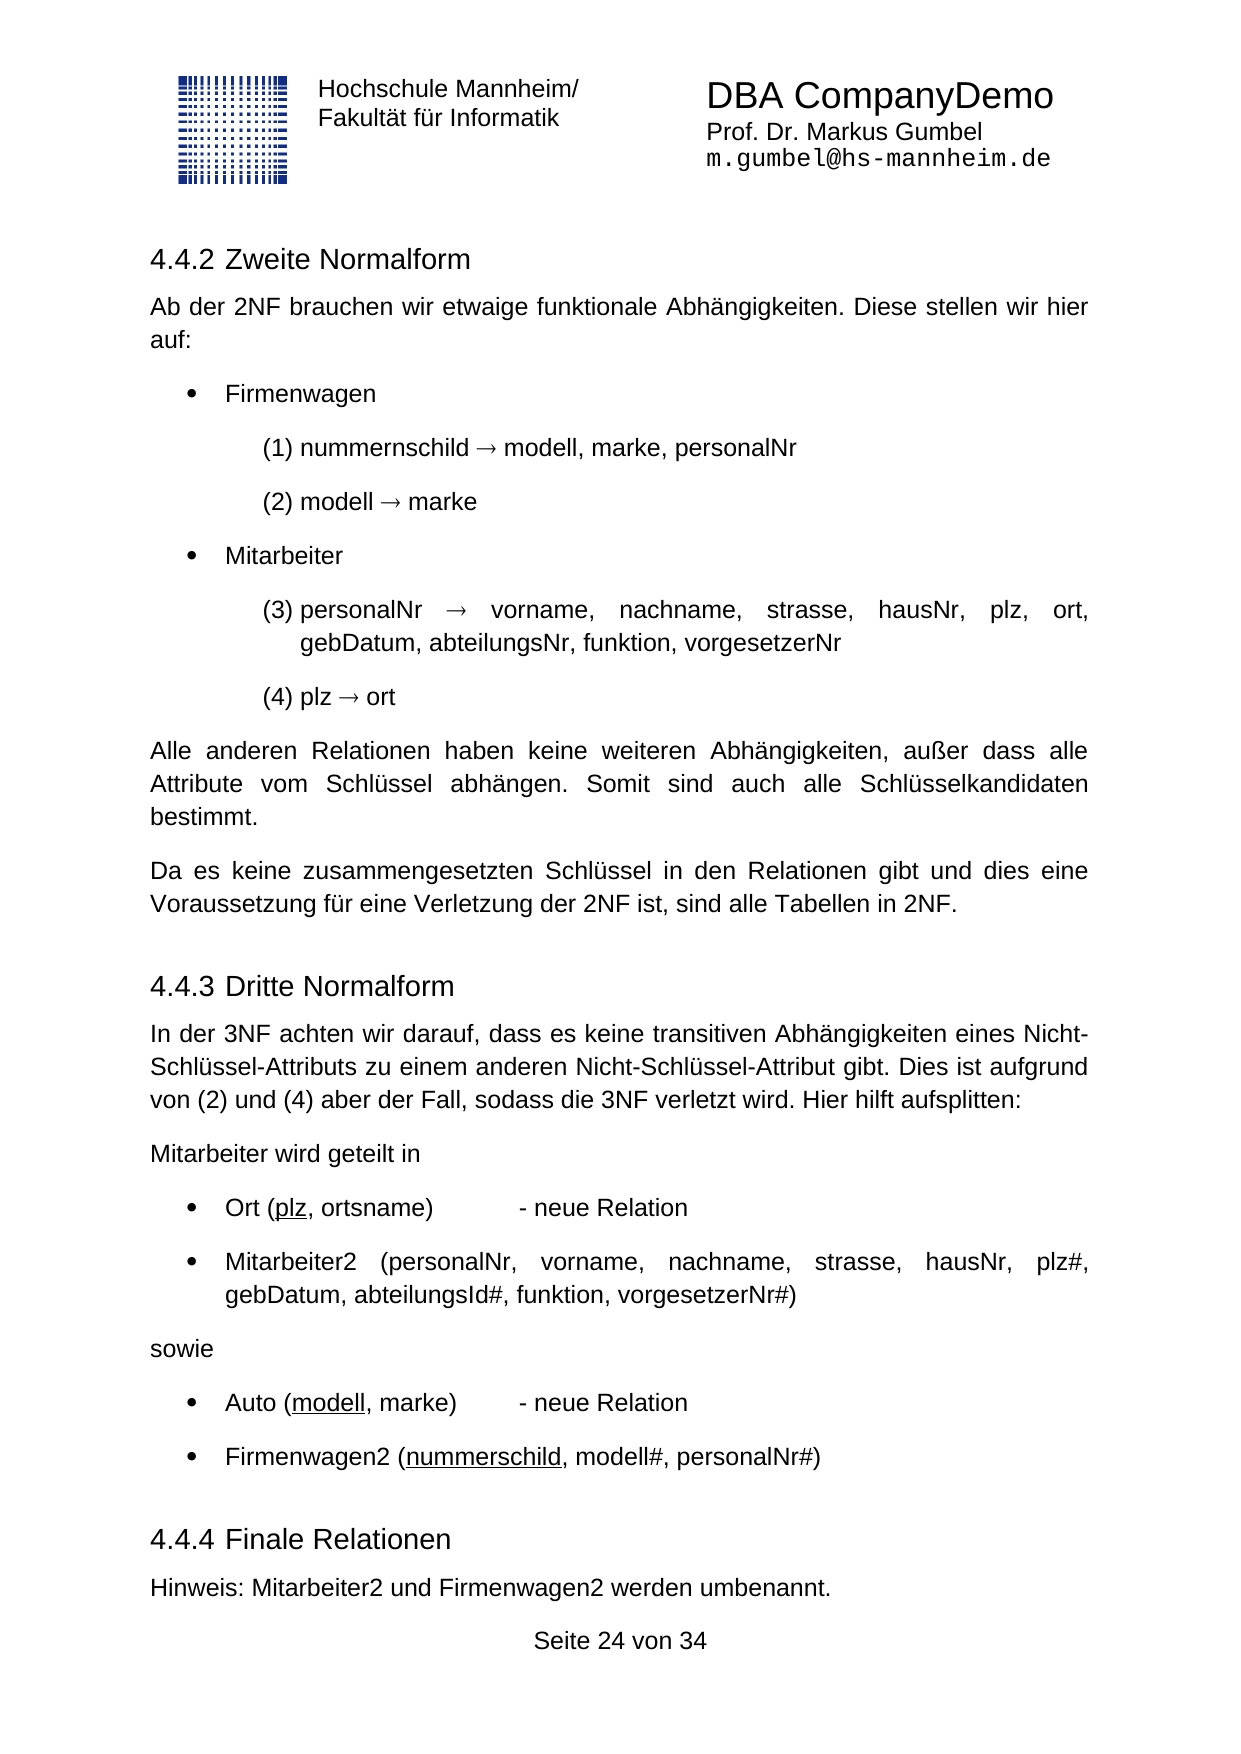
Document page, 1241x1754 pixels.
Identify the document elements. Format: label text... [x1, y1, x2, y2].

text Hinweis: Mitarbeiter2 und Firmenwagen2 werden umbenannt. [150, 1573, 1090, 1601]
text In der 3NF achten wir darauf, dass es keine transitiven Abhängigkeiten eines Nicht-Schlüssel-Attributs zu einem anderen Nicht-Schlüssel-Attribut gibt. Dies ist aufgrund von (2) und (4) aber der Fall, sodass die 3NF verletzt wird. Hier hilft aufsplitten: [150, 1019, 1090, 1114]
list Ort (plz, ortsname) - neue Relation [187, 1193, 1090, 1222]
list Firmenwagen2 (nummerschild, modell#, personalNr#) [187, 1442, 1090, 1471]
text Mitarbeiter wird geteilt in [150, 1139, 1090, 1168]
list plz  ort [262, 682, 1090, 711]
text Da es keine zusammengesetzten Schlüssel in den Relationen gibt und dies eine Voraussetzung für eine Verletzung der 2NF ist, sind alle Tabellen in 2NF. [150, 856, 1090, 917]
text sowie [150, 1334, 1090, 1363]
list Mitarbeiter [187, 541, 1090, 570]
subtitle Finale Relationen [150, 1522, 1090, 1556]
picture [176, 73, 289, 185]
text Ab der 2NF brauchen wir etwaige funktionale Abhängigkeiten. Diese stellen wir hier auf: [150, 292, 1090, 354]
list Auto (modell, marke) - neue Relation [187, 1388, 1090, 1417]
list nummernschild  modell, marke, personalNr [262, 433, 1090, 462]
list Firmenwagen [187, 379, 1090, 408]
subtitle Dritte Normalform [150, 969, 1090, 1003]
list Mitarbeiter2 (personalNr, vorname, nachname, strasse, hausNr, plz#, gebDatum, abteilungsId#, funktion, vorgesetzerNr#) [187, 1247, 1090, 1309]
list personalNr  vorname, nachname, strasse, hausNr, plz, ort, gebDatum, abteilungsNr, funktion, vorgesetzerNr [262, 595, 1090, 657]
text Alle anderen Relationen haben keine weiteren Abhängigkeiten, außer dass alle Attribute vom Schlüssel abhängen. Somit sind auch alle Schlüsselkandidaten bestimmt. [150, 736, 1090, 831]
subtitle Zweite Normalform [150, 242, 1090, 275]
list modell  marke [262, 487, 1090, 516]
